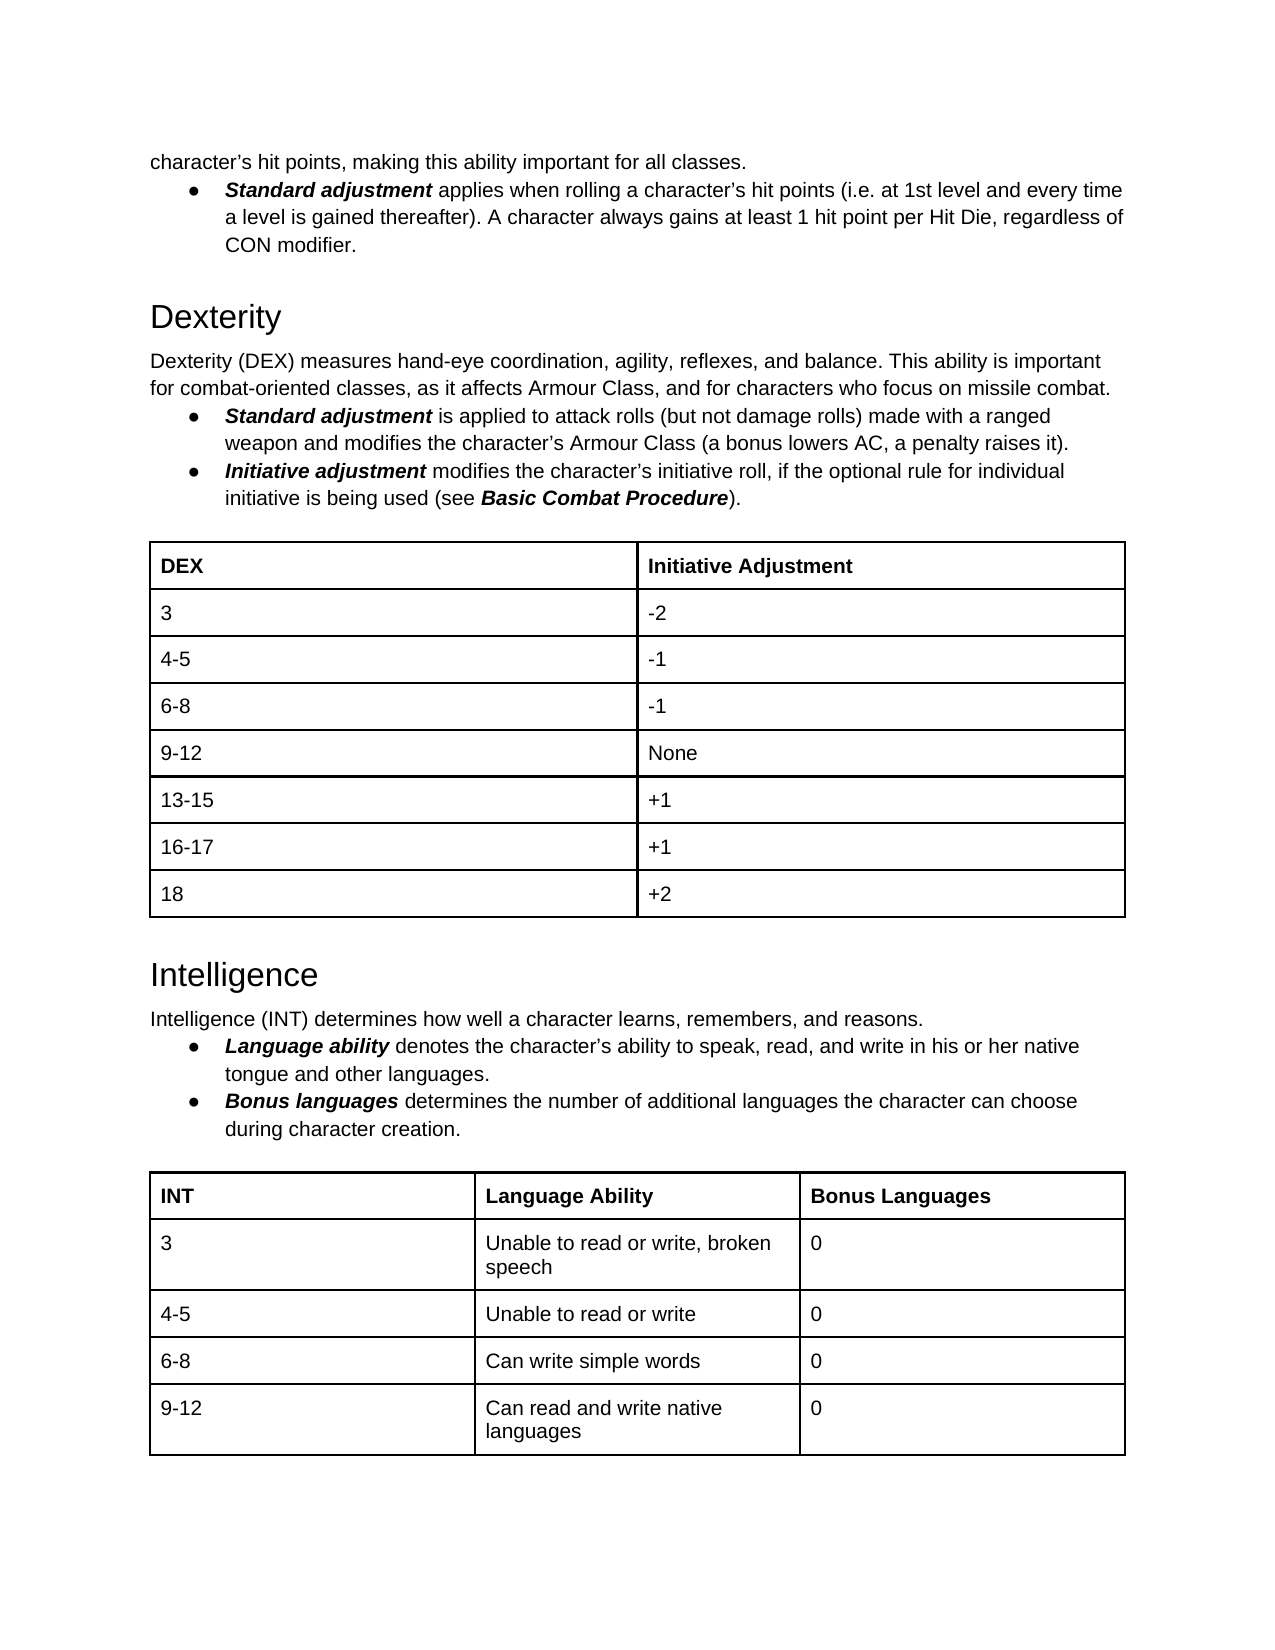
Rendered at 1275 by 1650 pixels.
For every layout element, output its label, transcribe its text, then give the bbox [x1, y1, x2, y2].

table_cell +1 [639, 778, 1124, 822]
table_cell 3 [151, 1220, 474, 1289]
table_cell 4-5 [151, 1291, 474, 1336]
list Bonus languages determines the number of additional languages the character can choose during character creation. [187, 1089, 1125, 1140]
text Intelligence (INT) determines how well a character learns, remembers, and reasons. [150, 1006, 1125, 1030]
table_cell 18 [151, 871, 636, 916]
table_cell -1 [639, 637, 1124, 682]
table_cell Can write simple words [476, 1338, 799, 1383]
list Standard adjustment applies when rolling a character’s hit points (i.e. at 1st level and every time a level is gained thereafter). A character always gains at least 1 hit point per Hit Die, regardless of CON modifier. [187, 177, 1125, 256]
table_cell None [639, 731, 1124, 775]
table_cell 6-8 [151, 684, 636, 728]
text Dexterity (DEX) measures hand-eye coordination, agility, reflexes, and balance. This ability is important for combat-oriented classes, as it affects Armour Class, and for characters who focus on missile combat. [150, 348, 1125, 400]
table_cell 0 [801, 1291, 1124, 1336]
table_cell -1 [639, 684, 1124, 728]
subtitle Intelligence [150, 956, 1125, 994]
subtitle Dexterity [150, 297, 1125, 336]
table_cell 3 [151, 590, 636, 635]
table_cell 0 [801, 1338, 1124, 1383]
table_cell 0 [801, 1385, 1124, 1454]
list Initiative adjustment modifies the character’s initiative roll, if the optional rule for individual initiative is being used (see Basic Combat Procedure). [187, 458, 1125, 510]
table_cell +2 [639, 871, 1124, 916]
table_cell 9-12 [151, 1385, 474, 1454]
table_cell 4-5 [151, 637, 636, 682]
table_cell 16-17 [151, 824, 636, 869]
table_header Initiative Adjustment [639, 543, 1124, 588]
table_header DEX [151, 543, 636, 588]
table_cell 0 [801, 1220, 1124, 1289]
table_header Bonus Languages [801, 1174, 1124, 1218]
list Language ability denotes the character’s ability to speak, read, and write in his or her native tongue and other languages. [187, 1034, 1125, 1085]
table_header Language Ability [476, 1174, 799, 1218]
table_cell Unable to read or write, broken speech [476, 1220, 799, 1289]
table_cell Can read and write native languages [476, 1385, 799, 1454]
table_cell 9-12 [151, 731, 636, 775]
table_cell +1 [639, 824, 1124, 869]
table_header INT [151, 1174, 474, 1218]
table_cell 6-8 [151, 1338, 474, 1383]
text character’s hit points, making this ability important for all classes. [150, 150, 1125, 174]
table_cell Unable to read or write [476, 1291, 799, 1336]
table_cell -2 [639, 590, 1124, 635]
table_cell 13-15 [151, 778, 636, 822]
list Standard adjustment is applied to attack rolls (but not damage rolls) made with a ranged weapon and modifies the character’s Armour Class (a bonus lowers AC, a penalty raises it). [187, 403, 1125, 455]
